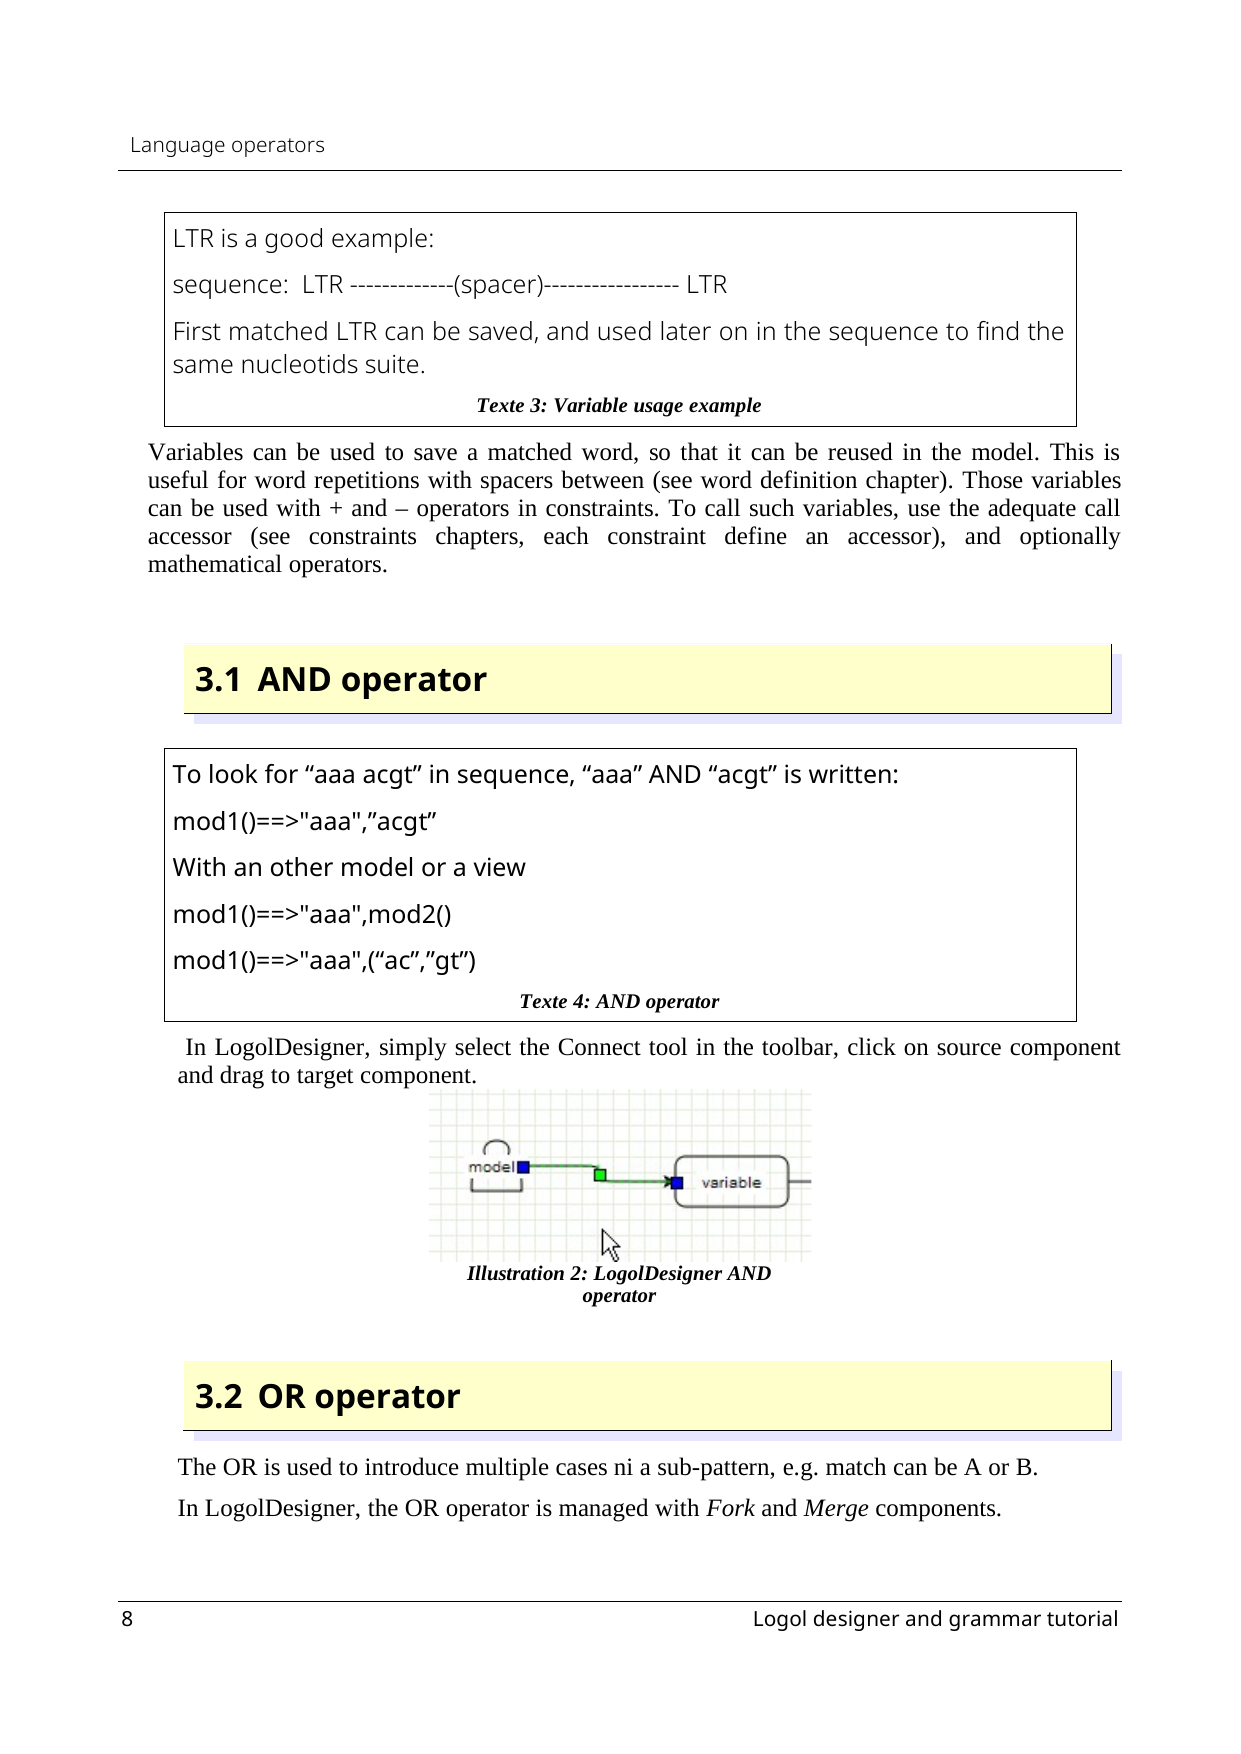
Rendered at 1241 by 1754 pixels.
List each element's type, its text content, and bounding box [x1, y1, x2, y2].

text To look for “aaa acgt” in sequence, “aaa” AND “acgt” is written: [172, 757, 1068, 791]
text In LogolDesigner, the OR operator is managed with Fork and Merge components. [177, 1494, 1122, 1522]
text mod1()==>"aaa",mod2() [172, 897, 1068, 931]
text First matched LTR can be saved, and used later on in the sequence to find the same nucleotids suite. [172, 313, 1068, 381]
text Variables can be used to save a matched word, so that it can be reused in the model. This is useful for word repetitions with spacers between (see word definition chapter). Those variables can be used with + and – operators in constraints. To call such variables, use the adequate call accessor (see constraints chapters, each constraint define an accessor), and optionally mathematical operators. [148, 200, 1122, 578]
text Texte 4: AND operator [172, 989, 1068, 1012]
text In LogolDesigner, simply select the Connect tool in the toolbar, click on source component and drag to target component. [165, 749, 1076, 1021]
picture [428, 1089, 812, 1262]
subtitle OR operator [184, 1361, 1111, 1430]
text The OR is used to introduce multiple cases ni a sub-pattern, e.g. match can be A or B. [177, 1453, 1122, 1481]
text Illustration 2: LogolDesigner AND operator [429, 1262, 811, 1307]
text mod1()==>"aaa",”acgt” [172, 804, 1068, 838]
text With an other model or a view [172, 850, 1068, 884]
text mod1()==>"aaa",(“ac”,”gt”) [172, 943, 1068, 977]
text In LogolDesigner, simply select the Connect tool in the toolbar, click on source component and drag to target component. [177, 736, 1122, 1089]
text LTR is a good example: [172, 221, 1068, 254]
text Texte 3: Variable usage example [172, 394, 1068, 417]
text sequence: LTR -------------(spacer)----------------- LTR [172, 267, 1068, 301]
subtitle AND operator [184, 645, 1111, 713]
